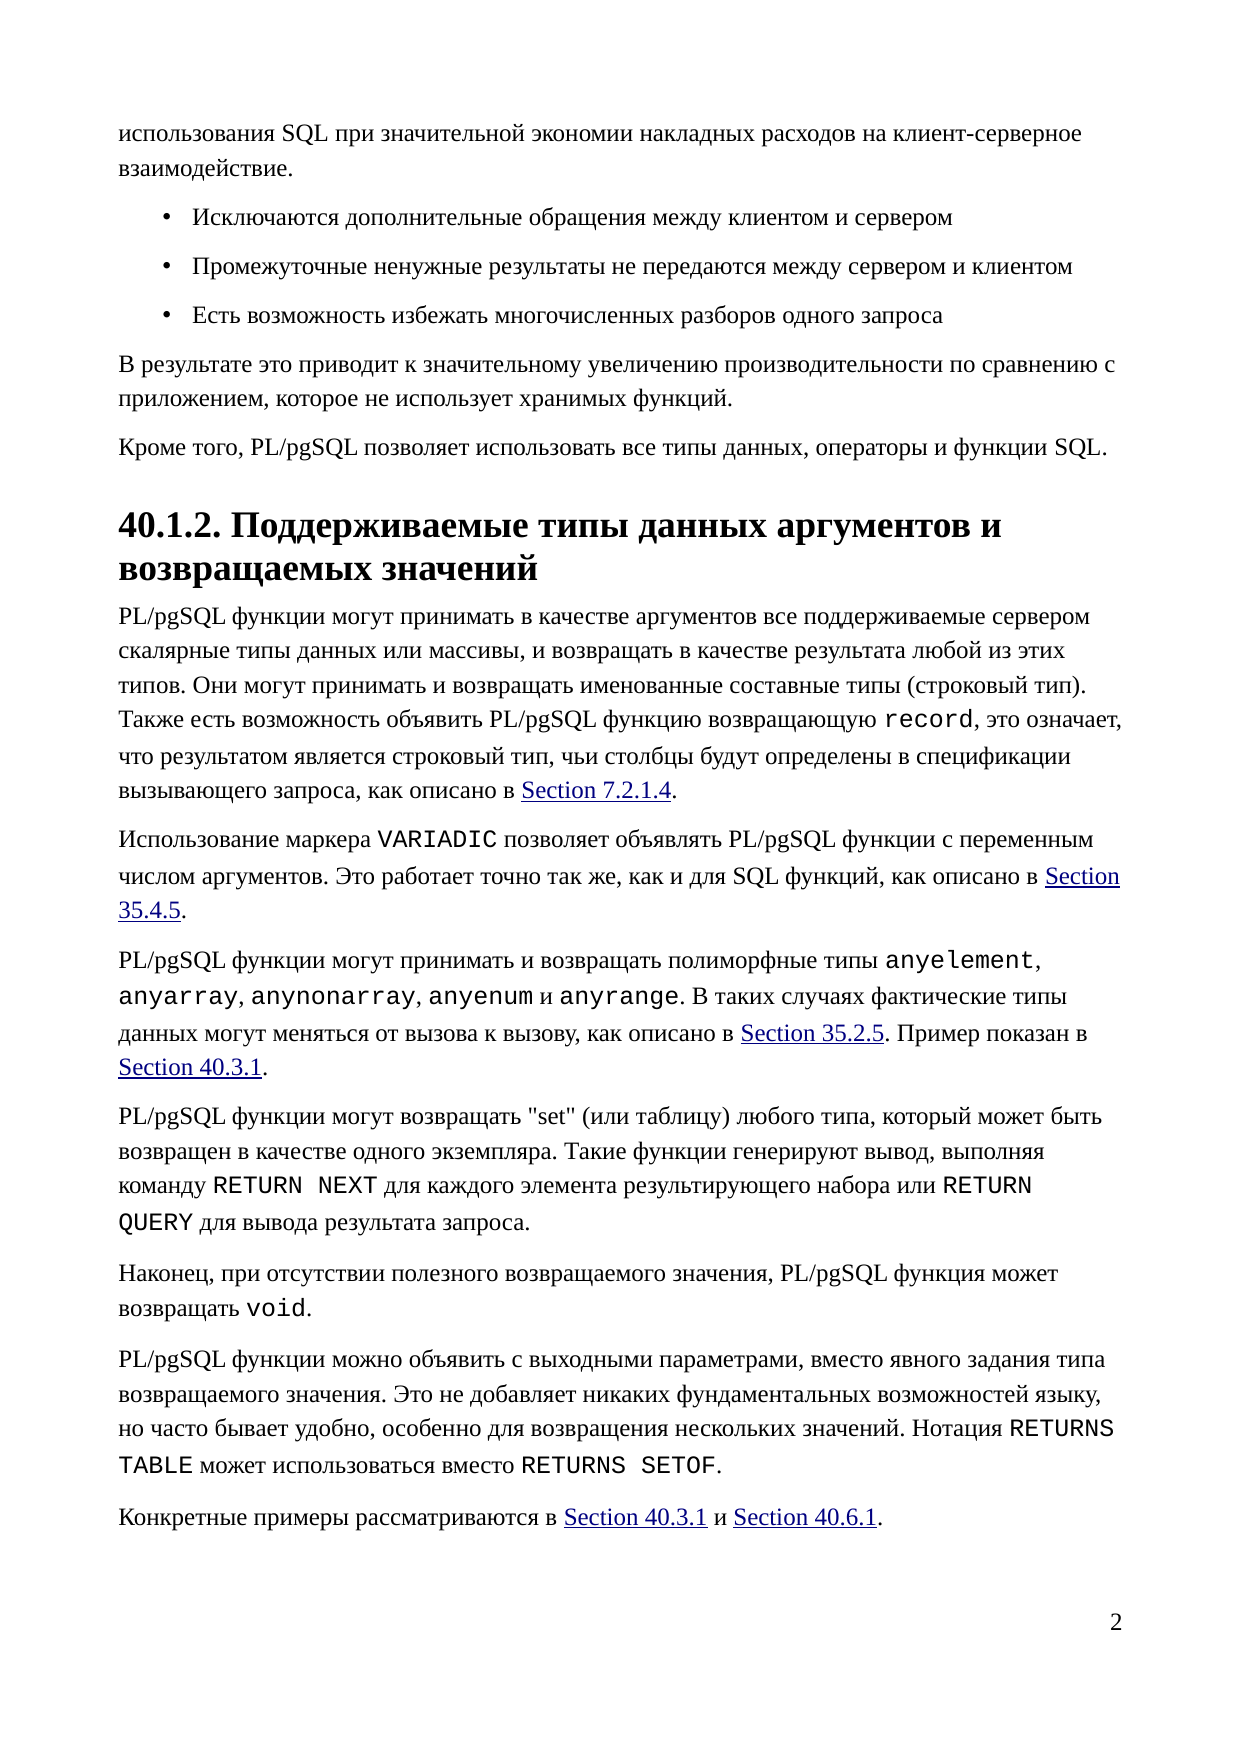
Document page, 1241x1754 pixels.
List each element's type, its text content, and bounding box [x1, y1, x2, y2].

list Исключаются дополнительные обращения между клиентом и сервером [162, 202, 1122, 230]
text Использование маркера VARIADIC позволяет объявлять PL/pgSQL функции с переменным числом аргументов. Это работает точно так же, как и для SQL функций, как описано в Section 35.4.5. [118, 824, 1122, 924]
list Промежуточные ненужные результаты не передаются между сервером и клиентом [162, 251, 1122, 279]
list Есть возможность избежать многочисленных разборов одного запроса [162, 300, 1122, 328]
text PL/pgSQL функции могут возвращать "set" (или таблицу) любого типа, который может быть возвращен в качестве одного экземпляра. Такие функции генерируют вывод, выполняя команду RETURN NEXT для каждого элемента результирующего набора или RETURN QUERY для вывода результата запроса. [118, 1101, 1122, 1238]
text использования SQL при значительной экономии накладных расходов на клиент-серверное взаимодействие. [118, 118, 1122, 181]
text PL/pgSQL функции могут принимать в качестве аргументов все поддерживаемые сервером скалярные типы данных или массивы, и возвращать в качестве результата любой из этих типов. Они могут принимать и возвращать именованные составные типы (строковый тип). Также есть возможность объявить PL/pgSQL функцию возвращающую record, это означает, что результатом является строковый тип, чьи столбцы будут определены в спецификации вызывающего запроса, как описано в Section 7.2.1.4. [118, 601, 1122, 804]
text Наконец, при отсутствии полезного возвращаемого значения, PL/pgSQL функция может возвращать void. [118, 1258, 1122, 1324]
text Кроме того, PL/pgSQL позволяет использовать все типы данных, операторы и функции SQL. [118, 432, 1122, 461]
text PL/pgSQL функции можно объявить с выходными параметрами, вместо явного задания типа возвращаемого значения. Это не добавляет никаких фундаментальных возможностей языку, но часто бывает удобно, особенно для возвращения нескольких значений. Нотация RETURNS TABLE может использоваться вместо RETURNS SETOF. [118, 1344, 1122, 1481]
text Конкретные примеры рассматриваются в Section 40.3.1 и Section 40.6.1. [118, 1502, 1122, 1530]
text PL/pgSQL функции могут принимать и возвращать полиморфные типы anyelement, anyarray, anynonarray, anyenum и anyrange. В таких случаях фактические типы данных могут меняться от вызова к вызову, как описано в Section 35.2.5. Пример показан в Section 40.3.1. [118, 945, 1122, 1081]
text В результате это приводит к значительному увеличению производительности по сравнению с приложением, которое не использует хранимых функций. [118, 349, 1122, 412]
subtitle 40.1.2. Поддерживаемые типы данных аргументов и возвращаемых значений [118, 502, 1122, 588]
